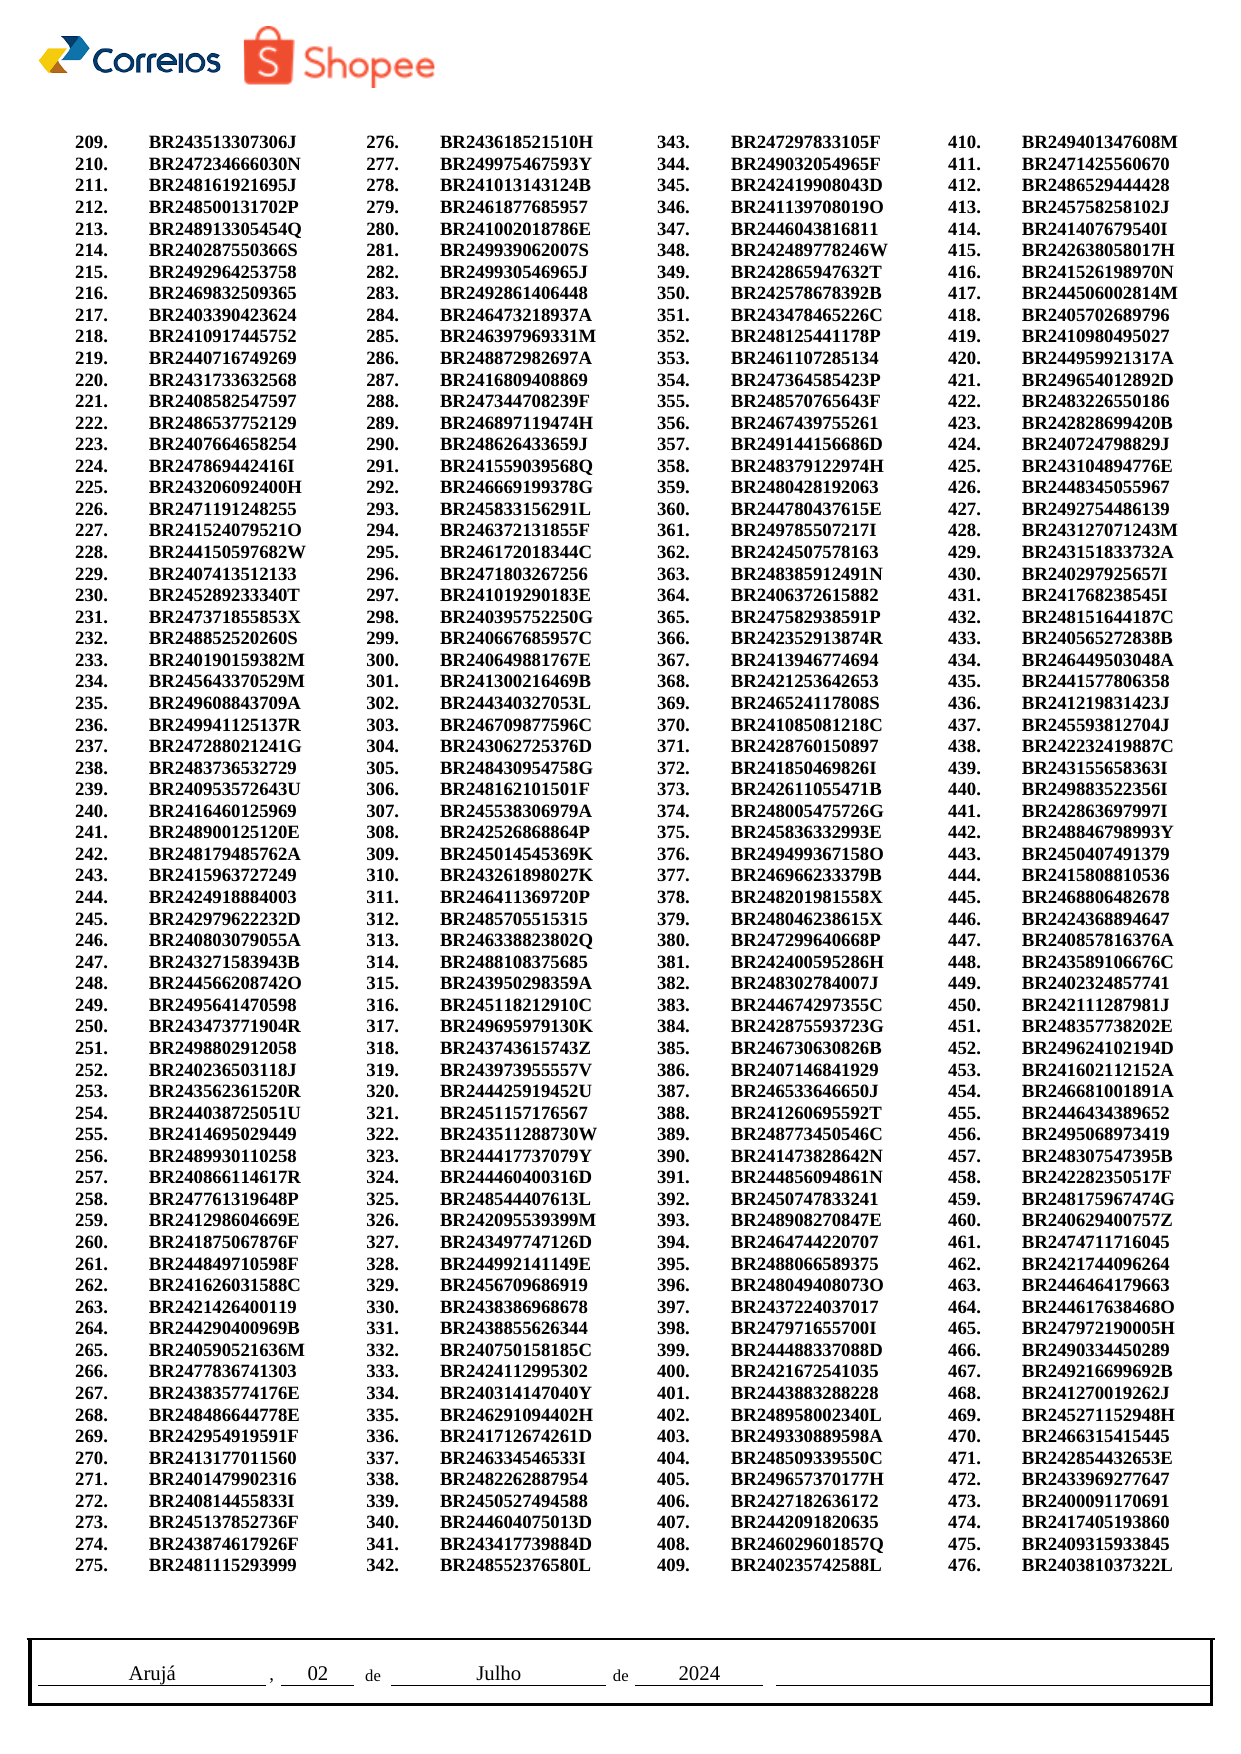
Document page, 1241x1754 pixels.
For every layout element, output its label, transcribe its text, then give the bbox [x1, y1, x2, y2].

list BR2464744220707 [657, 1231, 911, 1252]
list BR243950298359A [366, 972, 620, 994]
list BR243206092400H [75, 476, 329, 498]
list BR244290400969B [75, 1317, 329, 1339]
list BR2406372615882 [657, 584, 911, 606]
list BR245758258102J [948, 196, 1240, 217]
list BR247972190005H [948, 1317, 1240, 1339]
list BR243618521510H [366, 131, 620, 153]
list BR244849710598F [75, 1252, 329, 1274]
list BR243151833732A [948, 541, 1240, 562]
list BR2443883288228 [657, 1382, 911, 1403]
list BR241524079521O [75, 519, 329, 541]
list BR240235742588L [657, 1554, 911, 1576]
list BR248509339550C [657, 1447, 911, 1468]
list BR242419908043D [657, 174, 911, 196]
list BR2471191248255 [75, 498, 329, 519]
list BR248430954758G [366, 757, 620, 778]
list BR241559039568Q [366, 455, 620, 476]
list BR248552376580L [366, 1554, 620, 1576]
list BR2471425560670 [948, 153, 1240, 174]
list BR2433969277647 [948, 1468, 1240, 1490]
list BR2489930110258 [75, 1145, 329, 1166]
list BR242828699420B [948, 412, 1240, 433]
list BR240667685957C [366, 627, 620, 649]
list BR2471803267256 [366, 562, 620, 584]
list BR240814455833I [75, 1490, 329, 1511]
list BR2495068973419 [948, 1123, 1240, 1145]
list BR246172018344C [366, 541, 620, 562]
list BR246411369720P [366, 886, 620, 907]
list BR245643370529M [75, 670, 329, 692]
list BR241085081218C [657, 713, 911, 735]
list BR243589106676C [948, 951, 1240, 972]
list BR241526198970N [948, 261, 1240, 282]
list BR2492861406448 [366, 282, 620, 304]
list BR249032054965F [657, 153, 911, 174]
list BR242232419887C [948, 735, 1240, 757]
list BR2483226550186 [948, 390, 1240, 412]
list BR248385912491N [657, 562, 911, 584]
list BR248125441178P [657, 325, 911, 347]
list BR246291094402H [366, 1403, 620, 1425]
list BR242875593723G [657, 1015, 911, 1037]
list BR248379122974H [657, 455, 911, 476]
list BR2461877685957 [366, 196, 620, 217]
list BR248846798993Y [948, 821, 1240, 843]
list BR248049408073O [657, 1274, 911, 1296]
list BR242578678392B [657, 282, 911, 304]
list BR241002018786E [366, 217, 620, 239]
list BR248302784007J [657, 972, 911, 994]
list BR2410917445752 [75, 325, 329, 347]
list BR2446464179663 [948, 1274, 1240, 1296]
list BR241850469826I [657, 757, 911, 778]
list BR249144156686D [657, 433, 911, 455]
list BR2407146841929 [657, 1058, 911, 1080]
list BR240953572643U [75, 778, 329, 800]
list BR248958002340L [657, 1403, 911, 1425]
list BR243478465226C [657, 304, 911, 325]
list BR243513307306J [75, 131, 329, 153]
list BR248005475726G [657, 800, 911, 821]
list BR244425919452U [366, 1080, 620, 1102]
list BR240590521636M [75, 1339, 329, 1360]
list BR242863697997I [948, 800, 1240, 821]
list BR244566208742O [75, 972, 329, 994]
list BR248773450546C [657, 1123, 911, 1145]
list BR248357738202E [948, 1015, 1240, 1037]
list BR2474711716045 [948, 1231, 1240, 1252]
list BR2492964253758 [75, 261, 329, 282]
list BR244674297355C [657, 994, 911, 1015]
list BR249624102194D [948, 1037, 1240, 1058]
list BR245014545369K [366, 843, 620, 864]
list BR241712674261D [366, 1425, 620, 1447]
list BR2424507578163 [657, 541, 911, 562]
list BR243497747126D [366, 1231, 620, 1252]
list BR249785507217I [657, 519, 911, 541]
list BR244856094861N [657, 1166, 911, 1188]
list BR2461107285134 [657, 347, 911, 368]
list BR2421672541035 [657, 1360, 911, 1382]
list BR2488108375685 [366, 951, 620, 972]
list BR242489778246W [657, 239, 911, 261]
list BR248201981558X [657, 886, 911, 907]
list BR2427182636172 [657, 1490, 911, 1511]
list BR240803079055A [75, 929, 329, 951]
list BR244340327053L [366, 692, 620, 713]
list BR2438855626344 [366, 1317, 620, 1339]
list BR242400595286H [657, 951, 911, 972]
list BR248161921695J [75, 174, 329, 196]
list BR248544407613L [366, 1188, 620, 1209]
list BR2440716749269 [75, 347, 329, 368]
list BR248046238615X [657, 907, 911, 929]
list BR246334546533I [366, 1447, 620, 1468]
list BR2416809408869 [366, 368, 620, 390]
list BR241768238545I [948, 584, 1240, 606]
list BR2490334450289 [948, 1339, 1240, 1360]
list BR243874617926F [75, 1533, 329, 1554]
list BR2467439755261 [657, 412, 911, 433]
list BR248151644187C [948, 606, 1240, 627]
list BR246730630826B [657, 1037, 911, 1058]
list BR243743615743Z [366, 1037, 620, 1058]
list BR246397969331M [366, 325, 620, 347]
list BR242352913874R [657, 627, 911, 649]
list BR2402324857741 [948, 972, 1240, 994]
list BR248626433659J [366, 433, 620, 455]
list BR2428760150897 [657, 735, 911, 757]
list BR2477836741303 [75, 1360, 329, 1382]
list BR249330889598A [657, 1425, 911, 1447]
list BR242638058017H [948, 239, 1240, 261]
list BR240724798829J [948, 433, 1240, 455]
list BR248162101501F [366, 778, 620, 800]
list BR248175967474G [948, 1188, 1240, 1209]
list BR242526868864P [366, 821, 620, 843]
list BR240314147040Y [366, 1382, 620, 1403]
list BR2492754486139 [948, 498, 1240, 519]
list BR2416460125969 [75, 800, 329, 821]
list BR2488066589375 [657, 1252, 911, 1274]
list BR244488337088D [657, 1339, 911, 1360]
list BR243155658363I [948, 757, 1240, 778]
list BR2403390423624 [75, 304, 329, 325]
list BR249499367158O [657, 843, 911, 864]
list BR241300216469B [366, 670, 620, 692]
list BR247288021241G [75, 735, 329, 757]
list BR2417405193860 [948, 1511, 1240, 1533]
list BR242095539399M [366, 1209, 620, 1231]
list BR2486537752129 [75, 412, 329, 433]
list BR2415808810536 [948, 864, 1240, 886]
list BR246709877596C [366, 713, 620, 735]
list BR2409315933845 [948, 1533, 1240, 1554]
list BR2483736532729 [75, 757, 329, 778]
list BR249941125137R [75, 713, 329, 735]
list BR248570765643F [657, 390, 911, 412]
list BR241019290183E [366, 584, 620, 606]
list BR245593812704J [948, 713, 1240, 735]
list BR240381037322L [948, 1554, 1240, 1576]
list BR248500131702P [75, 196, 329, 217]
list BR245289233340T [75, 584, 329, 606]
list BR240287550366S [75, 239, 329, 261]
list BR248852520260S [75, 627, 329, 649]
list BR2405702689796 [948, 304, 1240, 325]
list BR241270019262J [948, 1382, 1240, 1403]
list BR249401347608M [948, 131, 1240, 153]
list BR245836332993E [657, 821, 911, 843]
list BR2466315415445 [948, 1425, 1240, 1447]
list BR2431733632568 [75, 368, 329, 390]
list BR2446043816811 [657, 217, 911, 239]
list BR243127071243M [948, 519, 1240, 541]
list BR248872982697A [366, 347, 620, 368]
list BR240857816376A [948, 929, 1240, 951]
list BR245538306979A [366, 800, 620, 821]
list BR2424368894647 [948, 907, 1240, 929]
list BR247299640668P [657, 929, 911, 951]
list BR249695979130K [366, 1015, 620, 1037]
list BR243835774176E [75, 1382, 329, 1403]
list BR242979622232D [75, 907, 329, 929]
list BR241298604669E [75, 1209, 329, 1231]
list BR241875067876F [75, 1231, 329, 1252]
list BR244617638468O [948, 1296, 1240, 1317]
list BR243261898027K [366, 864, 620, 886]
list BR2407413512133 [75, 562, 329, 584]
list BR247971655700I [657, 1317, 911, 1339]
list BR249930546965J [366, 261, 620, 282]
list BR2413177011560 [75, 1447, 329, 1468]
list BR247344708239F [366, 390, 620, 412]
list BR2414695029449 [75, 1123, 329, 1145]
list BR242854432653E [948, 1447, 1240, 1468]
list BR243417739884D [366, 1533, 620, 1554]
list BR247869442416I [75, 455, 329, 476]
list BR2486529444428 [948, 174, 1240, 196]
list BR240750158185C [366, 1339, 620, 1360]
list BR246533646650J [657, 1080, 911, 1102]
list BR242611055471B [657, 778, 911, 800]
list BR241013143124B [366, 174, 620, 196]
list BR2450527494588 [366, 1490, 620, 1511]
list BR2421744096264 [948, 1252, 1240, 1274]
list BR247582938591P [657, 606, 911, 627]
list BR246897119474H [366, 412, 620, 433]
list BR240565272838B [948, 627, 1240, 649]
list BR2437224037017 [657, 1296, 911, 1317]
list BR2421426400119 [75, 1296, 329, 1317]
list BR242111287981J [948, 994, 1240, 1015]
list BR248900125120E [75, 821, 329, 843]
list BR246473218937A [366, 304, 620, 325]
list BR248307547395B [948, 1145, 1240, 1166]
list BR244506002814M [948, 282, 1240, 304]
list BR246372131855F [366, 519, 620, 541]
list BR240236503118J [75, 1058, 329, 1080]
list BR248913305454Q [75, 217, 329, 239]
list BR247364585423P [657, 368, 911, 390]
list BR247371855853X [75, 606, 329, 627]
list BR245833156291L [366, 498, 620, 519]
list BR243062725376D [366, 735, 620, 757]
list BR2481115293999 [75, 1554, 329, 1576]
list BR244604075013D [366, 1511, 620, 1533]
list BR249608843709A [75, 692, 329, 713]
list BR241260695592T [657, 1102, 911, 1123]
list BR244959921317A [948, 347, 1240, 368]
list BR246681001891A [948, 1080, 1240, 1102]
list BR2498802912058 [75, 1037, 329, 1058]
list BR243562361520R [75, 1080, 329, 1102]
list BR244780437615E [657, 498, 911, 519]
list BR240629400757Z [948, 1209, 1240, 1231]
list BR241407679540I [948, 217, 1240, 239]
list BR2424112995302 [366, 1360, 620, 1382]
list BR240866114617R [75, 1166, 329, 1188]
list BR2480428192063 [657, 476, 911, 498]
list BR244460400316D [366, 1166, 620, 1188]
list BR244150597682W [75, 541, 329, 562]
list BR249883522356I [948, 778, 1240, 800]
list BR242282350517F [948, 1166, 1240, 1188]
list BR246029601857Q [657, 1533, 911, 1554]
list BR249657370177H [657, 1468, 911, 1490]
list BR2442091820635 [657, 1511, 911, 1533]
list BR2421253642653 [657, 670, 911, 692]
list BR2448345055967 [948, 476, 1240, 498]
list BR244038725051U [75, 1102, 329, 1123]
list BR2407664658254 [75, 433, 329, 455]
list BR240649881767E [366, 649, 620, 670]
list BR241602112152A [948, 1058, 1240, 1080]
list BR2446434389652 [948, 1102, 1240, 1123]
list BR2482262887954 [366, 1468, 620, 1490]
list BR243271583943B [75, 951, 329, 972]
list BR245271152948H [948, 1403, 1240, 1425]
list BR241139708019O [657, 196, 911, 217]
list BR243511288730W [366, 1123, 620, 1145]
list BR2451157176567 [366, 1102, 620, 1123]
list BR247761319648P [75, 1188, 329, 1209]
list BR246524117808S [657, 692, 911, 713]
list BR244992141149E [366, 1252, 620, 1274]
list BR249216699692B [948, 1360, 1240, 1382]
list BR241626031588C [75, 1274, 329, 1296]
list BR249939062007S [366, 239, 620, 261]
list BR2441577806358 [948, 670, 1240, 692]
list BR246966233379B [657, 864, 911, 886]
list BR241219831423J [948, 692, 1240, 713]
list BR2450407491379 [948, 843, 1240, 864]
list BR2408582547597 [75, 390, 329, 412]
list BR2410980495027 [948, 325, 1240, 347]
list BR240190159382M [75, 649, 329, 670]
list BR2495641470598 [75, 994, 329, 1015]
list BR2438386968678 [366, 1296, 620, 1317]
list BR2424918884003 [75, 886, 329, 907]
list BR2413946774694 [657, 649, 911, 670]
list BR2401479902316 [75, 1468, 329, 1490]
list BR2469832509365 [75, 282, 329, 304]
list BR241473828642N [657, 1145, 911, 1166]
list BR247234666030N [75, 153, 329, 174]
list BR2485705515315 [366, 907, 620, 929]
list BR249654012892D [948, 368, 1240, 390]
list BR245118212910C [366, 994, 620, 1015]
list BR248486644778E [75, 1403, 329, 1425]
list BR242865947632T [657, 261, 911, 282]
list BR248179485762A [75, 843, 329, 864]
list BR244417737079Y [366, 1145, 620, 1166]
list BR242954919591F [75, 1425, 329, 1447]
list BR2468806482678 [948, 886, 1240, 907]
list BR240395752250G [366, 606, 620, 627]
list BR243973955557V [366, 1058, 620, 1080]
list BR243473771904R [75, 1015, 329, 1037]
list BR247297833105F [657, 131, 911, 153]
list BR243104894776E [948, 455, 1240, 476]
list BR249975467593Y [366, 153, 620, 174]
list BR245137852736F [75, 1511, 329, 1533]
list BR248908270847E [657, 1209, 911, 1231]
list BR2400091170691 [948, 1490, 1240, 1511]
list BR246338823802Q [366, 929, 620, 951]
list BR2456709686919 [366, 1274, 620, 1296]
list BR240297925657I [948, 562, 1240, 584]
list BR246669199378G [366, 476, 620, 498]
list BR246449503048A [948, 649, 1240, 670]
list BR2450747833241 [657, 1188, 911, 1209]
list BR2415963727249 [75, 864, 329, 886]
